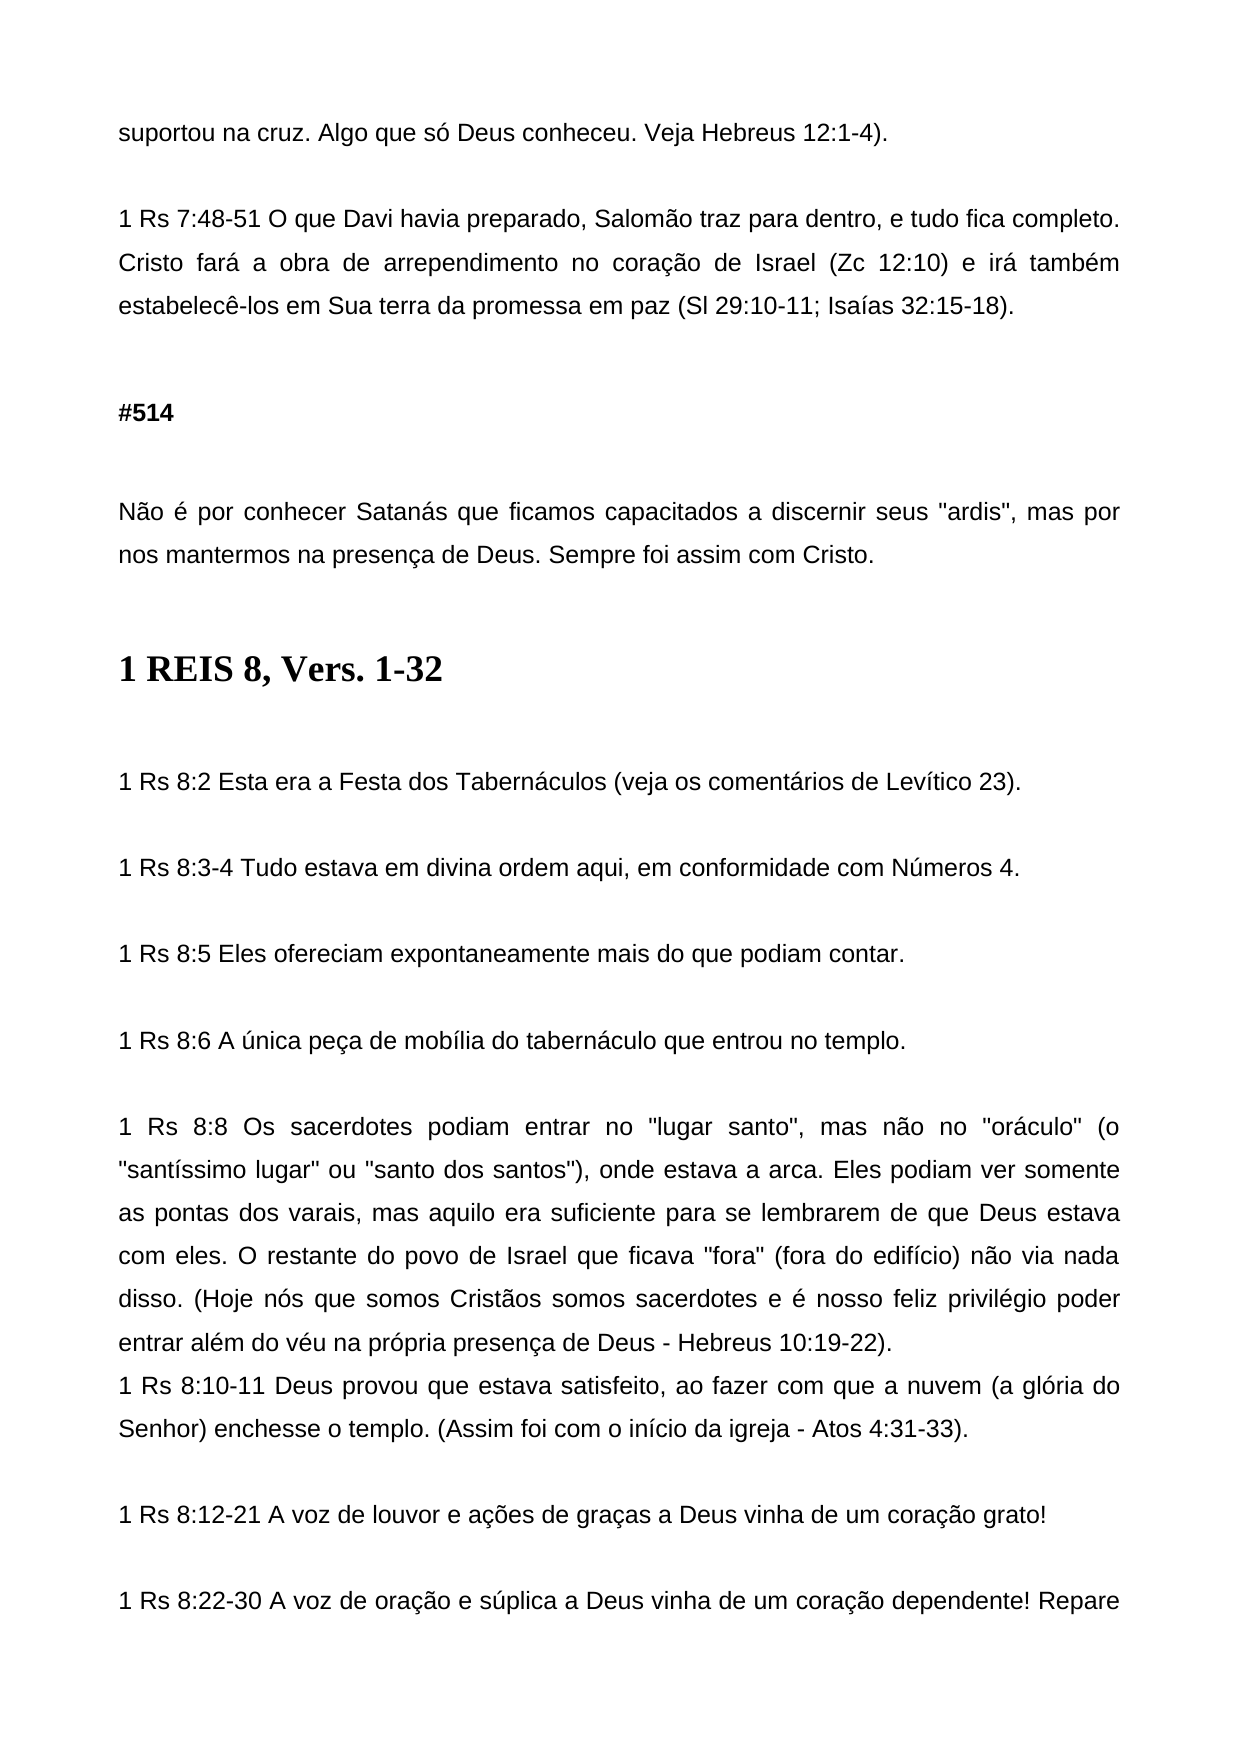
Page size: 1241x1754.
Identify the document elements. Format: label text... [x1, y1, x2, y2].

text 1 Rs 8:3-4 Tudo estava em divina ordem aqui, em conformidade com Números 4. [118, 853, 1122, 882]
text 1 Rs 8:6 A única peça de mobília do tabernáculo que entrou no templo. [118, 1026, 1122, 1054]
text Não é por conhecer Satanás que ficamos capacitados a discernir seus "ardis", mas por nos mantermos na presença de Deus. Sempre foi assim com Cristo. [118, 496, 1122, 568]
text 1 Rs 8:8 Os sacerdotes podiam entrar no "lugar santo", mas não no "oráculo" (o "santíssimo lugar" ou "santo dos santos"), onde estava a arca. Eles podiam ver somente as pontas dos varais, mas aquilo era suficiente para se lembrarem de que Deus estava com eles. O restante do povo de Israel que ficava "fora" (fora do edifício) não via nada disso. (Hoje nós que somos Cristãos somos sacerdotes e é nosso feliz privilégio poder entrar além do véu na própria presença de Deus - Hebreus 10:19-22). [118, 1112, 1122, 1356]
text suportou na cruz. Algo que só Deus conheceu. Veja Hebreus 12:1-4). [118, 118, 1122, 147]
text 1 Rs 7:48-51 O que Davi havia preparado, Salomão traz para dentro, e tudo fica completo. Cristo fará a obra de arrependimento no coração de Israel (Zc 12:10) e irá também estabelecê-los em Sua terra da promessa em paz (Sl 29:10-11; Isaías 32:15-18). [118, 204, 1122, 319]
text 1 Rs 8:5 Eles ofereciam expontaneamente mais do que podiam contar. [118, 939, 1122, 968]
subtitle #514 [118, 398, 1122, 426]
text 1 Rs 8:22-30 A voz de oração e súplica a Deus vinha de um coração dependente! Repare [118, 1586, 1122, 1615]
text 1 Rs 8:2 Esta era a Festa dos Tabernáculos (veja os comentários de Levítico 23). [118, 767, 1122, 796]
text 1 Rs 8:12-21 A voz de louvor e ações de graças a Deus vinha de um coração grato! [118, 1500, 1122, 1529]
text 1 Rs 8:10-11 Deus provou que estava satisfeito, ao fazer com que a nuvem (a glória do Senhor) enchesse o templo. (Assim foi com o início da igreja - Atos 4:31-33). [118, 1371, 1122, 1443]
subtitle 1 REIS 8, Vers. 1-32 [118, 647, 1122, 690]
